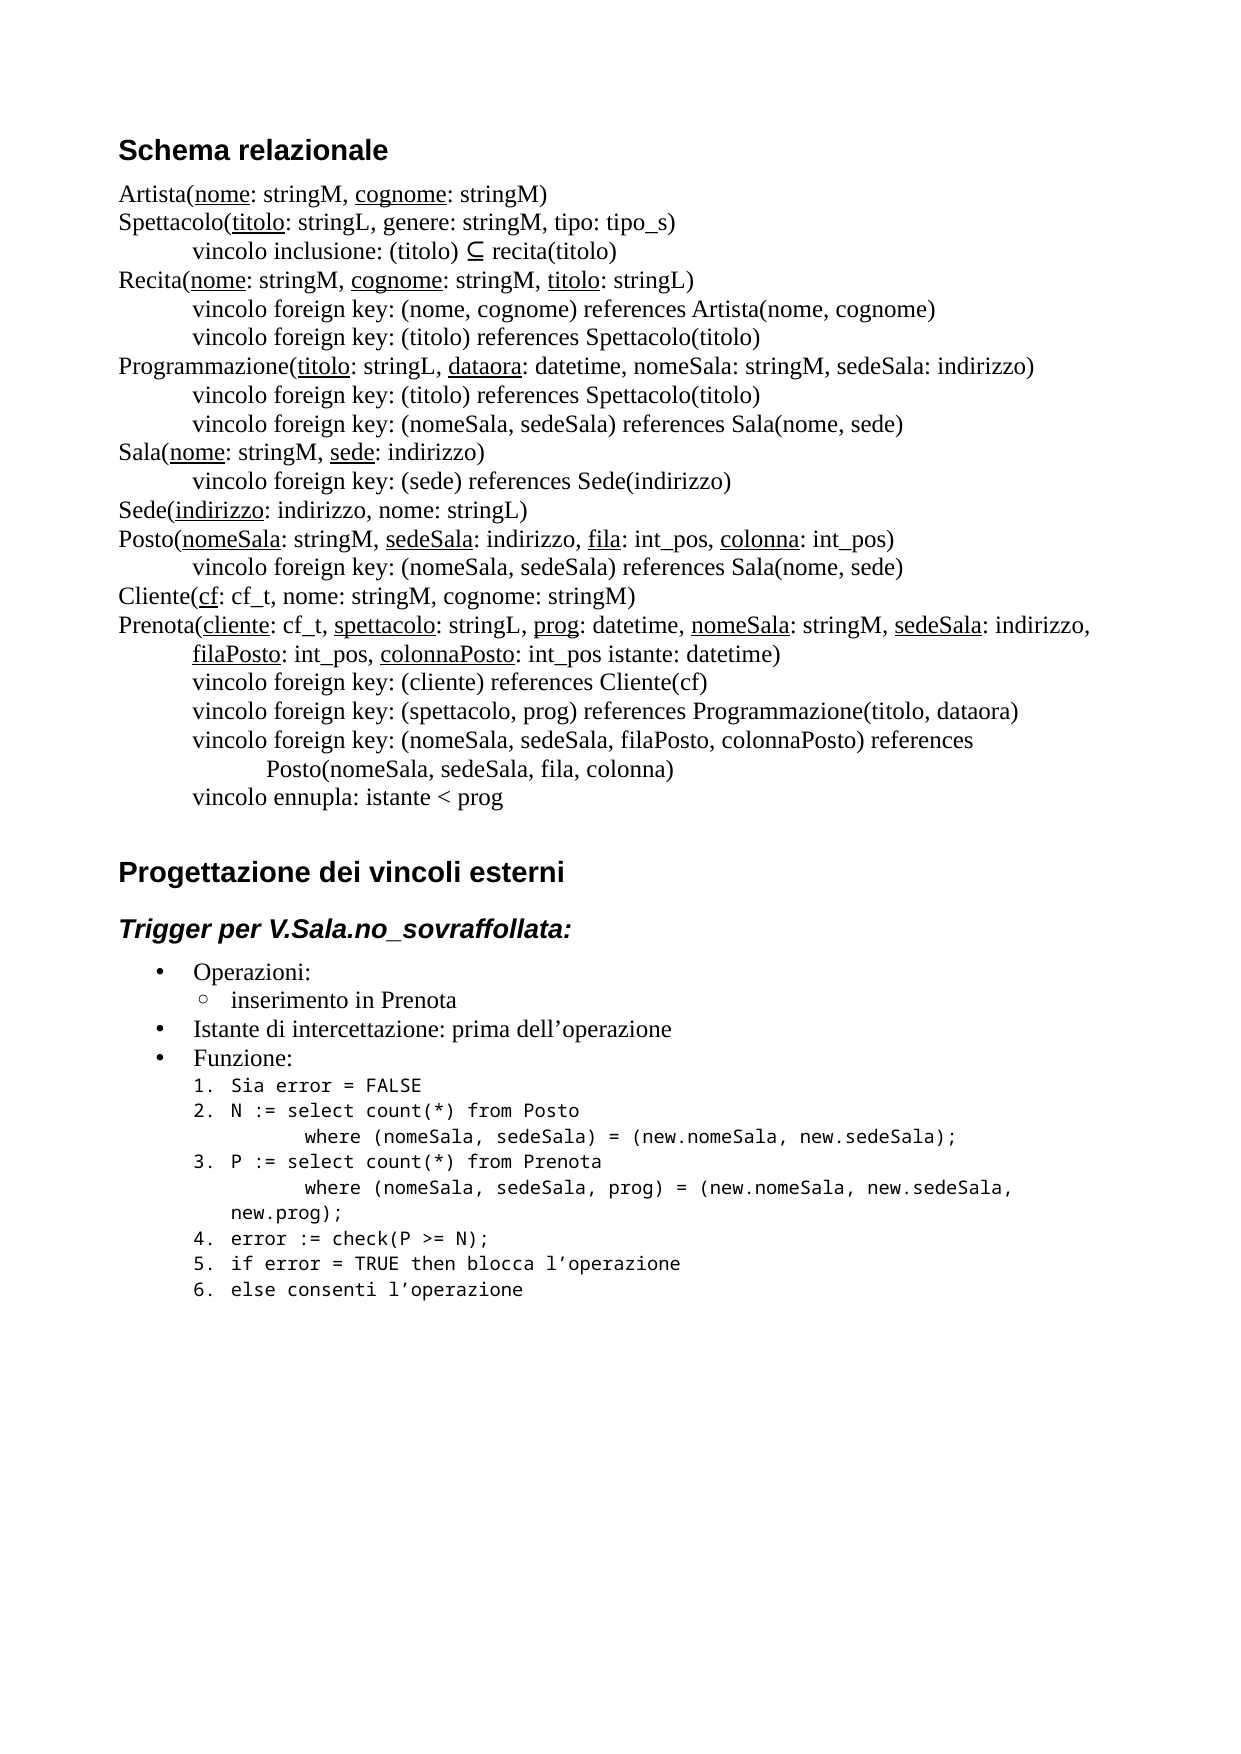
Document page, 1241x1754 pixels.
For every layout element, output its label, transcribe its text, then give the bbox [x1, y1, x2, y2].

list Operazioni: [156, 957, 1122, 986]
list N := select count(*) from Posto where (nomeSala, sedeSala) = (new.nomeSala, new.sedeSala); [193, 1097, 1122, 1148]
list if error = TRUE then blocca l’operazione [193, 1251, 1122, 1276]
subtitle Schema relazionale [118, 133, 1122, 166]
list Funzione: [156, 1043, 1122, 1072]
list P := select count(*) from Prenota where (nomeSala, sedeSala, prog) = (new.nomeSala, new.sedeSala, new.prog); [193, 1148, 1122, 1225]
subtitle Progettazione dei vincoli esterni [118, 854, 1122, 888]
subtitle Trigger per V.Sala.no_sovraffollata: [118, 913, 1122, 944]
text Sede(indirizzo: indirizzo, nome: stringL) [118, 495, 1122, 524]
list Istante di intercettazione: prima dell’operazione [156, 1014, 1122, 1043]
text Cliente(cf: cf_t, nome: stringM, cognome: stringM) [118, 581, 1122, 610]
text Artista(nome: stringM, cognome: stringM) [118, 179, 1122, 207]
text Posto(nomeSala: stringM, sedeSala: indirizzo, fila: int_pos, colonna: int_pos) vincolo foreign key: (nomeSala, sedeSala) references Sala(nome, sede) [118, 524, 1122, 581]
text Spettacolo(titolo: stringL, genere: stringM, tipo: tipo_s) vincolo inclusione: (titolo) ⊆ recita(titolo) [118, 207, 1122, 265]
list error := check(P >= N); [193, 1225, 1122, 1251]
text Recita(nome: stringM, cognome: stringM, titolo: stringL) vincolo foreign key: (nome, cognome) references Artista(nome, cognome) vincolo foreign key: (titolo) references Spettacolo(titolo) [118, 265, 1122, 351]
list inserimento in Prenota [193, 986, 1122, 1014]
list else consenti l’operazione [193, 1276, 1122, 1302]
text Sala(nome: stringM, sede: indirizzo) vincolo foreign key: (sede) references Sede(indirizzo) [118, 437, 1122, 495]
text Prenota(cliente: cf_t, spettacolo: stringL, prog: datetime, nomeSala: stringM, sedeSala: indirizzo, filaPosto: int_pos, colonnaPosto: int_pos istante: datetime) vincolo foreign key: (cliente) references Cliente(cf) vincolo foreign key: (spettacolo, prog) references Programmazione(titolo, dataora) vincolo foreign key: (nomeSala, sedeSala, filaPosto, colonnaPosto) references Posto(nomeSala, sedeSala, fila, colonna) vincolo ennupla: istante < prog [118, 610, 1122, 811]
list Sia error = FALSE [193, 1072, 1122, 1097]
text Programmazione(titolo: stringL, dataora: datetime, nomeSala: stringM, sedeSala: indirizzo) vincolo foreign key: (titolo) references Spettacolo(titolo) vincolo foreign key: (nomeSala, sedeSala) references Sala(nome, sede) [118, 351, 1122, 437]
